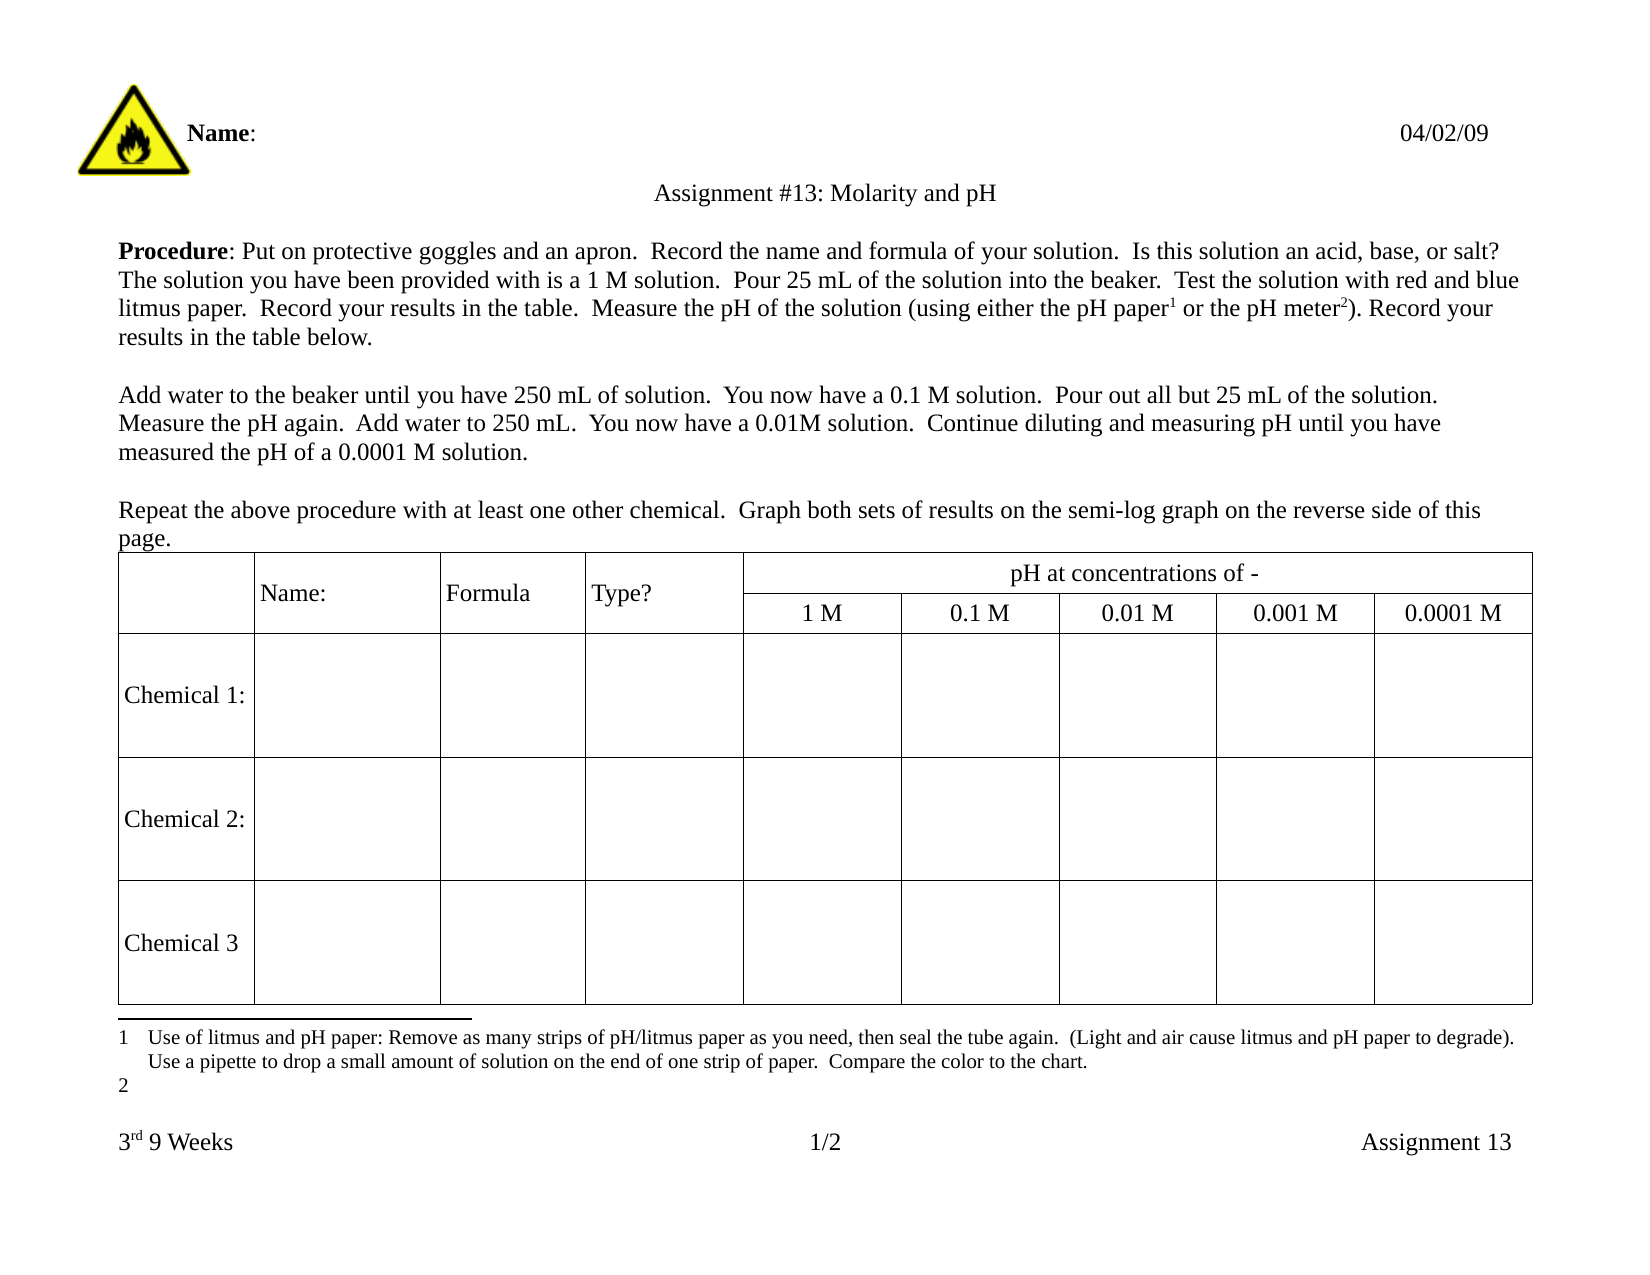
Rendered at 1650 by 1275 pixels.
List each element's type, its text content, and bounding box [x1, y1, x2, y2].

table_cell [255, 758, 440, 880]
text Procedure: Put on protective goggles and an apron. Record the name and formula of your solution. Is this solution an acid, base, or salt? The solution you have been provided with is a 1 M solution. Pour 25 mL of the solution into the beaker. Test the solution with red and blue litmus paper. Record your results in the table. Measure the pH of the solution (using either the pH paper or the pH meter). Record your results in the table below. [118, 236, 1532, 351]
table_cell [255, 881, 440, 1004]
table_cell Chemical 2: [119, 758, 254, 880]
table_cell [1375, 634, 1532, 757]
table_header pH at concentrations of - [744, 553, 1532, 593]
table_header [119, 553, 254, 633]
table_header Type? [586, 553, 743, 633]
table_cell [1060, 634, 1216, 757]
table_cell [1375, 881, 1532, 1004]
table_cell [1375, 758, 1532, 880]
table_cell 0.1 M [902, 594, 1059, 633]
table_cell [255, 634, 440, 757]
text Repeat the above procedure with at least one other chemical. Graph both sets of results on the semi-log graph on the reverse side of this page. [118, 495, 1532, 552]
table_cell [441, 758, 585, 880]
table_cell 0.01 M [1060, 594, 1216, 633]
picture [77, 84, 191, 176]
table_cell Chemical 1: [119, 634, 254, 757]
table_cell [744, 881, 901, 1004]
table_cell 0.001 M [1217, 594, 1374, 633]
table_cell [744, 634, 901, 757]
table_cell 0.0001 M [1375, 594, 1532, 633]
table_cell [1217, 758, 1374, 880]
table_cell [586, 758, 743, 880]
table_cell [1217, 634, 1374, 757]
table_cell [586, 634, 743, 757]
table_cell [902, 634, 1059, 757]
table_cell [441, 634, 585, 757]
table_cell [441, 881, 585, 1004]
table_header Name: [255, 553, 440, 633]
table_cell [744, 758, 901, 880]
text Add water to the beaker until you have 250 mL of solution. You now have a 0.1 M solution. Pour out all but 25 mL of the solution. Measure the pH again. Add water to 250 mL. You now have a 0.01M solution. Continue diluting and measuring pH until you have measured the pH of a 0.0001 M solution. [118, 380, 1532, 466]
table_header Formula [441, 553, 585, 633]
table_cell [902, 758, 1059, 880]
table_cell 1 M [744, 594, 901, 633]
table_cell [586, 881, 743, 1004]
table_cell Chemical 3 [119, 881, 254, 1004]
text Use of litmus and pH paper: Remove as many strips of pH/litmus paper as you need, then seal the tube again. (Light and air cause litmus and pH paper to degrade). Use a pipette to drop a small amount of solution on the end of one strip of paper. Compare the color to the chart. [118, 1025, 1532, 1073]
table_cell [902, 881, 1059, 1004]
text Assignment #13: Molarity and pH [118, 178, 1532, 207]
table_cell [1217, 881, 1374, 1004]
table_cell [1060, 758, 1216, 880]
table_cell [1060, 881, 1216, 1004]
